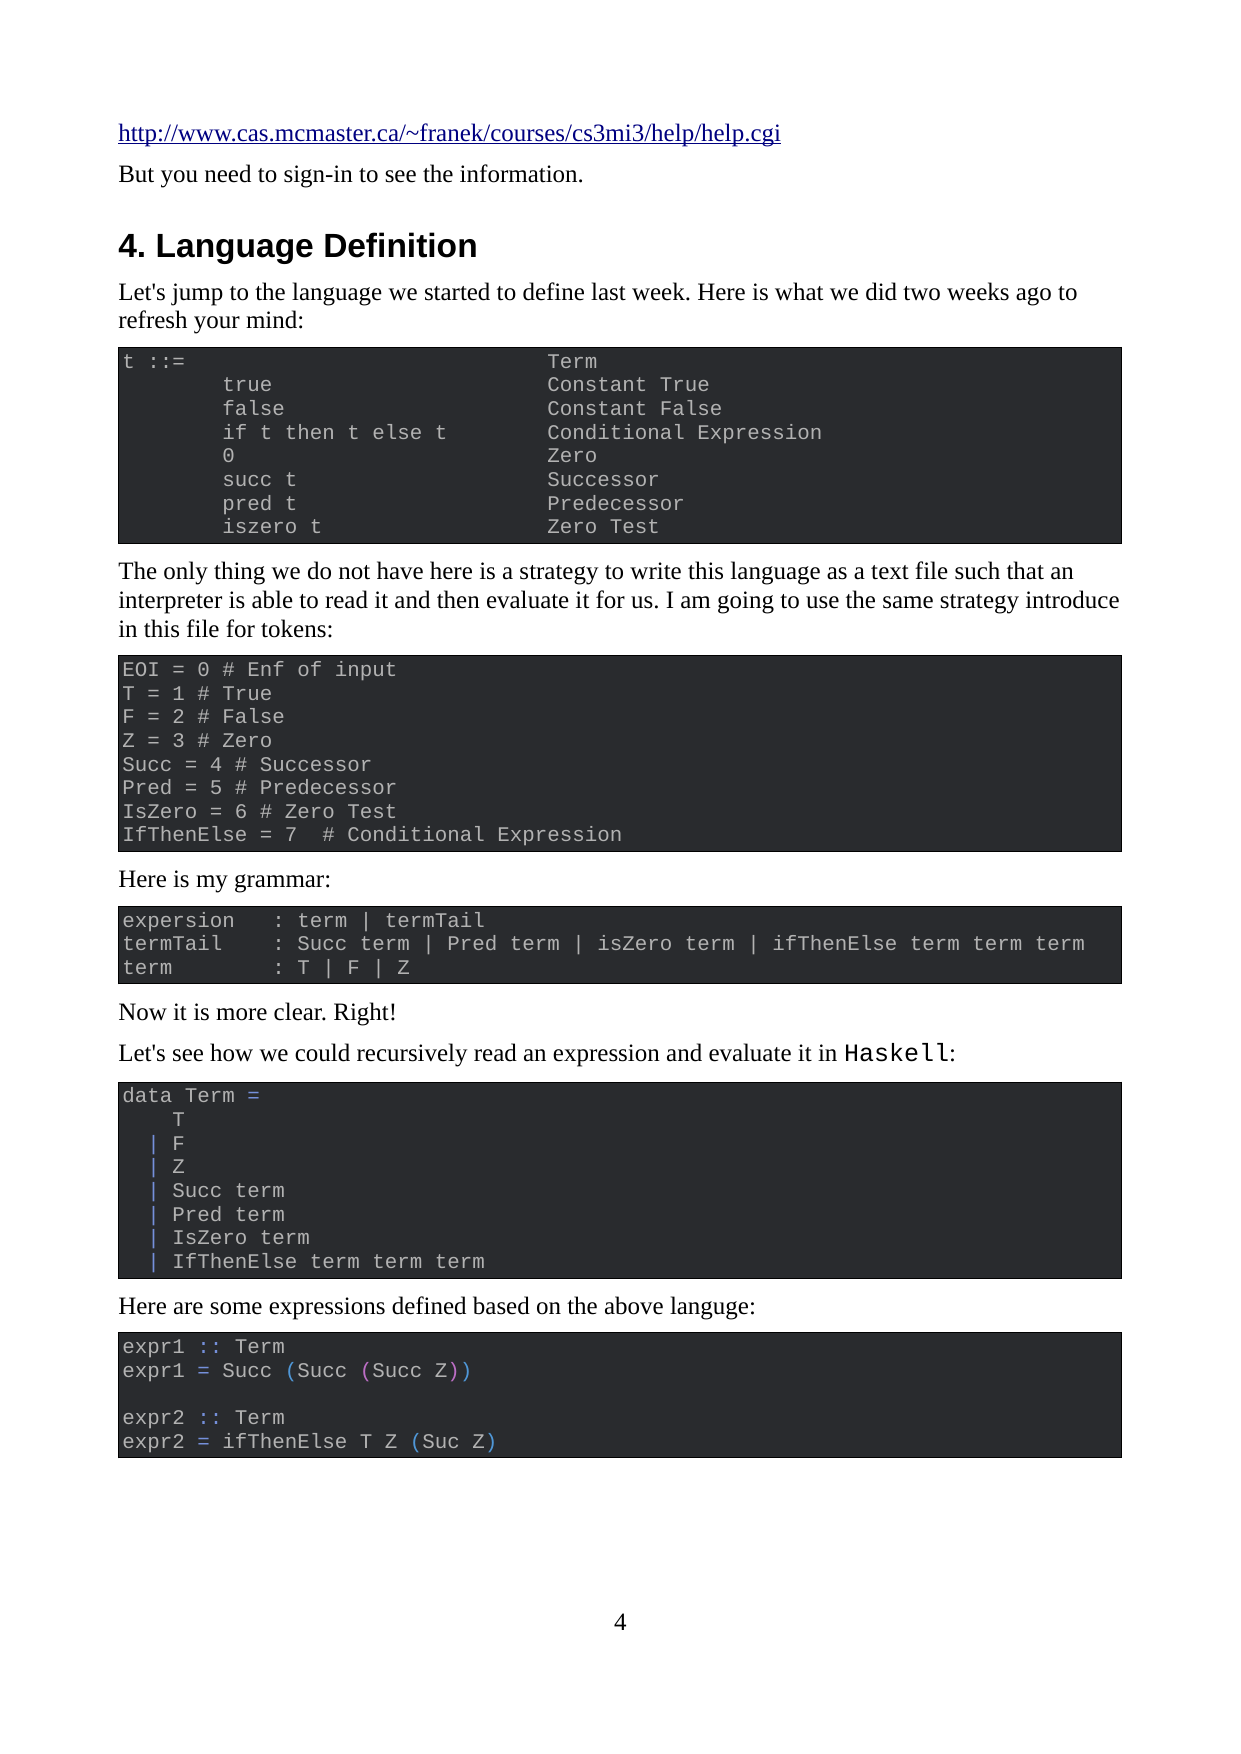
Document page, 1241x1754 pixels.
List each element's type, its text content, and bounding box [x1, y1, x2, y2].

text | Succ term [119, 1176, 1121, 1200]
text | Z [119, 1152, 1121, 1176]
text http://www.cas.mcmaster.ca/~franek/courses/cs3mi3/help/help.cgi [118, 118, 1122, 147]
text if t then t else t Conditional Expression [119, 418, 1121, 441]
text expr1 = Succ (Succ (Succ Z)) [119, 1356, 1121, 1379]
text | Pred term [119, 1200, 1121, 1223]
text Here is my grammar: [118, 864, 1122, 893]
text Now it is more clear. Right! [118, 997, 1122, 1026]
text But you need to sign-in to see the information. [118, 159, 1122, 188]
text data Term = [119, 1083, 1121, 1105]
text expersion : term | termTail [119, 907, 1121, 929]
text 0 Zero [119, 441, 1121, 465]
text T = 1 # True [119, 679, 1121, 702]
text Here are some expressions defined based on the above languge: [118, 1291, 1122, 1320]
text expr1 :: Term [119, 1333, 1121, 1356]
text term : T | F | Z [119, 953, 1121, 983]
text expr2 :: Term [119, 1403, 1121, 1427]
text IsZero = 6 # Zero Test [119, 797, 1121, 821]
text Let's see how we could recursively read an expression and evaluate it in Haskell: [118, 1038, 1122, 1069]
text | IsZero term [119, 1223, 1121, 1247]
text Pred = 5 # Predecessor [119, 773, 1121, 797]
text expr2 = ifThenElse T Z (Suc Z) [119, 1427, 1121, 1457]
text iszero t Zero Test [119, 512, 1121, 543]
text F = 2 # False [119, 702, 1121, 726]
text pred t Predecessor [119, 489, 1121, 512]
text t ::= Term [119, 348, 1121, 370]
text succ t Successor [119, 465, 1121, 489]
text T [119, 1105, 1121, 1129]
text termTail : Succ term | Pred term | isZero term | ifThenElse term term term [119, 929, 1121, 953]
text IfThenElse = 7 # Conditional Expression [119, 821, 1121, 851]
text Z = 3 # Zero [119, 726, 1121, 749]
text Let's jump to the language we started to define last week. Here is what we did two weeks ago to refresh your mind: [118, 277, 1122, 334]
text EOI = 0 # Enf of input [119, 656, 1121, 679]
text false Constant False [119, 394, 1121, 418]
text The only thing we do not have here is a strategy to write this language as a text file such that an interpreter is able to read it and then evaluate it for us. I am going to use the same strategy introduce in this file for tokens: [118, 556, 1122, 642]
text | F [119, 1129, 1121, 1152]
text | IfThenElse term term term [119, 1247, 1121, 1278]
text Succ = 4 # Successor [119, 749, 1121, 773]
subtitle Language Definition [118, 226, 1122, 264]
text true Constant True [119, 370, 1121, 394]
